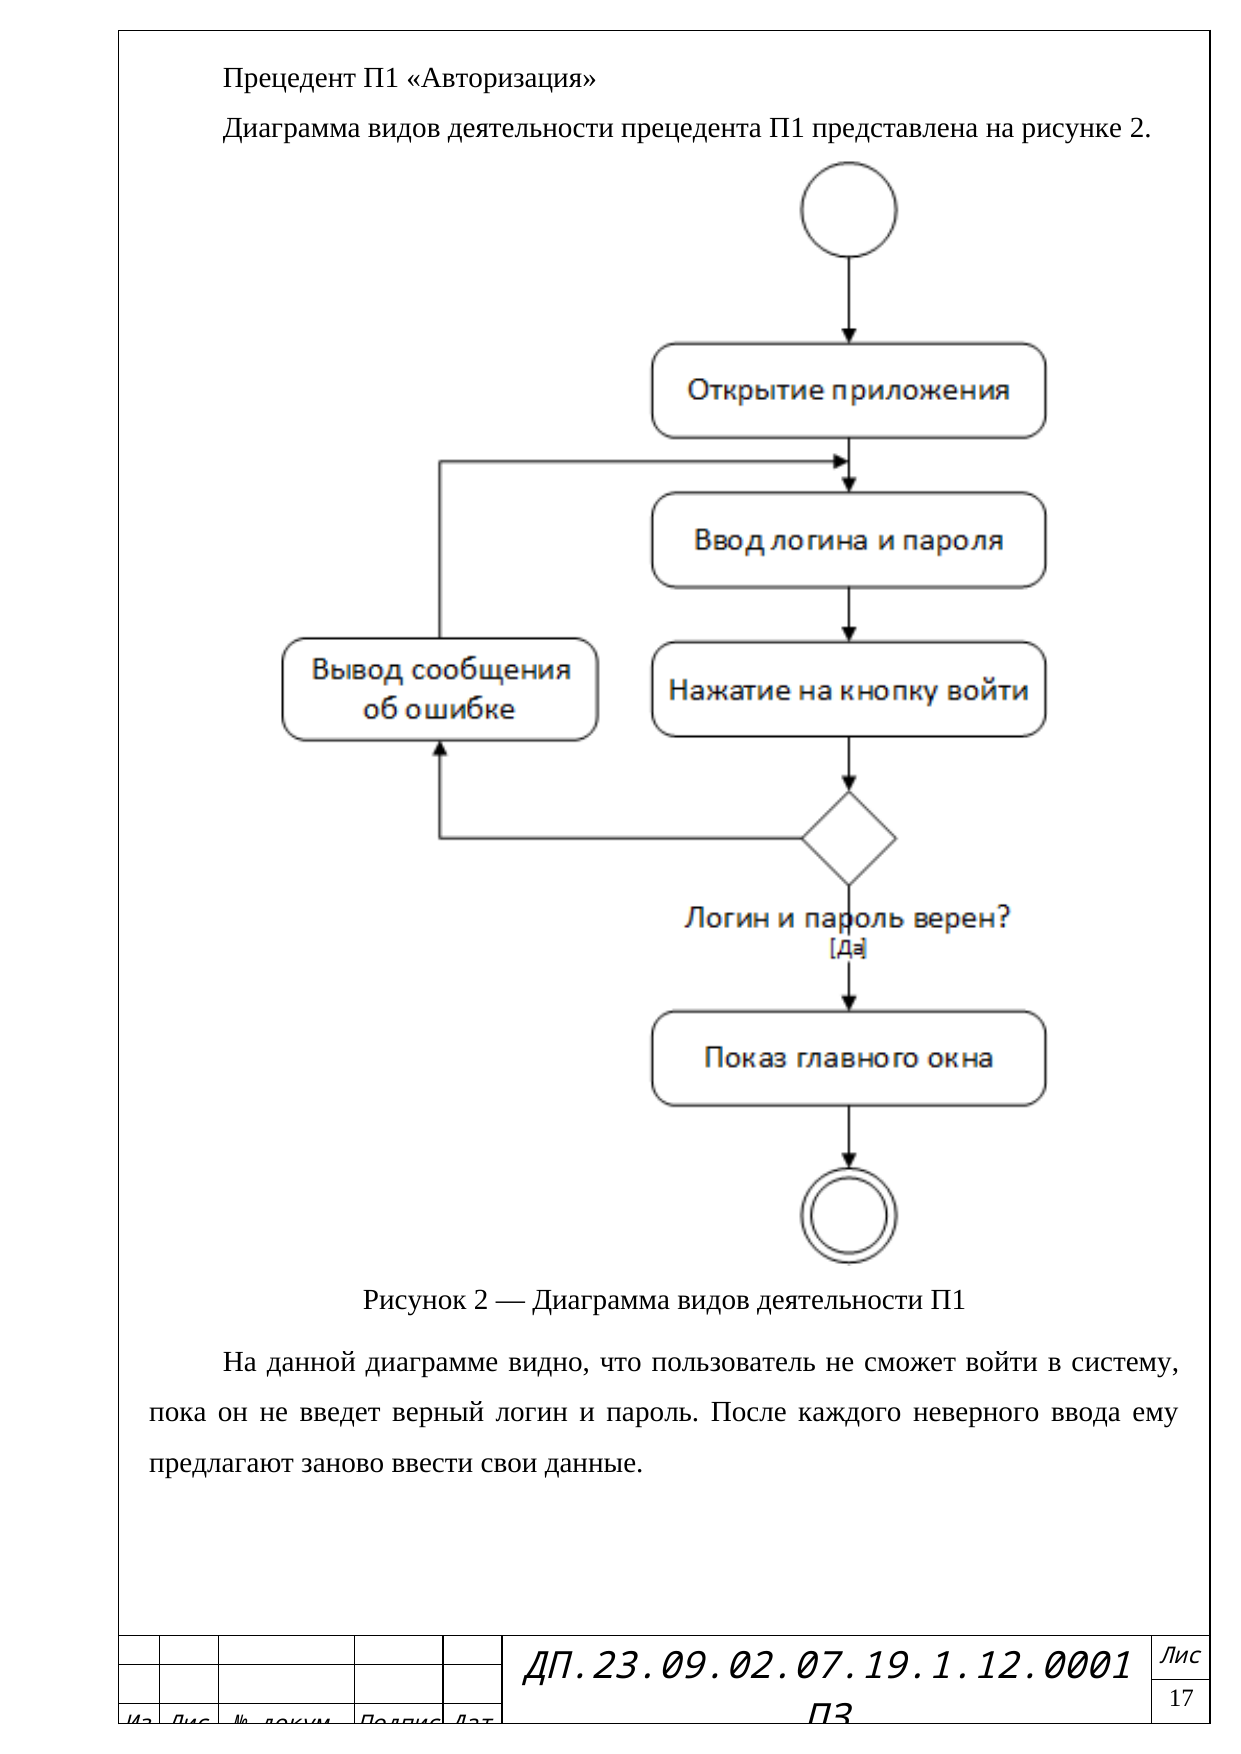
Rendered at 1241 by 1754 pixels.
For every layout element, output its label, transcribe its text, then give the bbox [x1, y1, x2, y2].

text На данной диаграмме видно, что пользователь не сможет войти в систему, пока он не введет верный логин и пароль. После каждого неверного ввода ему предлагают заново ввести свои данные. [149, 161, 1180, 1478]
text Рисунок 2 — Диаграмма видов деятельности П1 [281, 1266, 1048, 1316]
picture [280, 160, 1048, 1266]
text Диаграмма видов деятельности прецедента П1 представлена на рисунке 2. [149, 111, 1180, 144]
text Прецедент П1 «Авторизация» [149, 60, 1180, 94]
